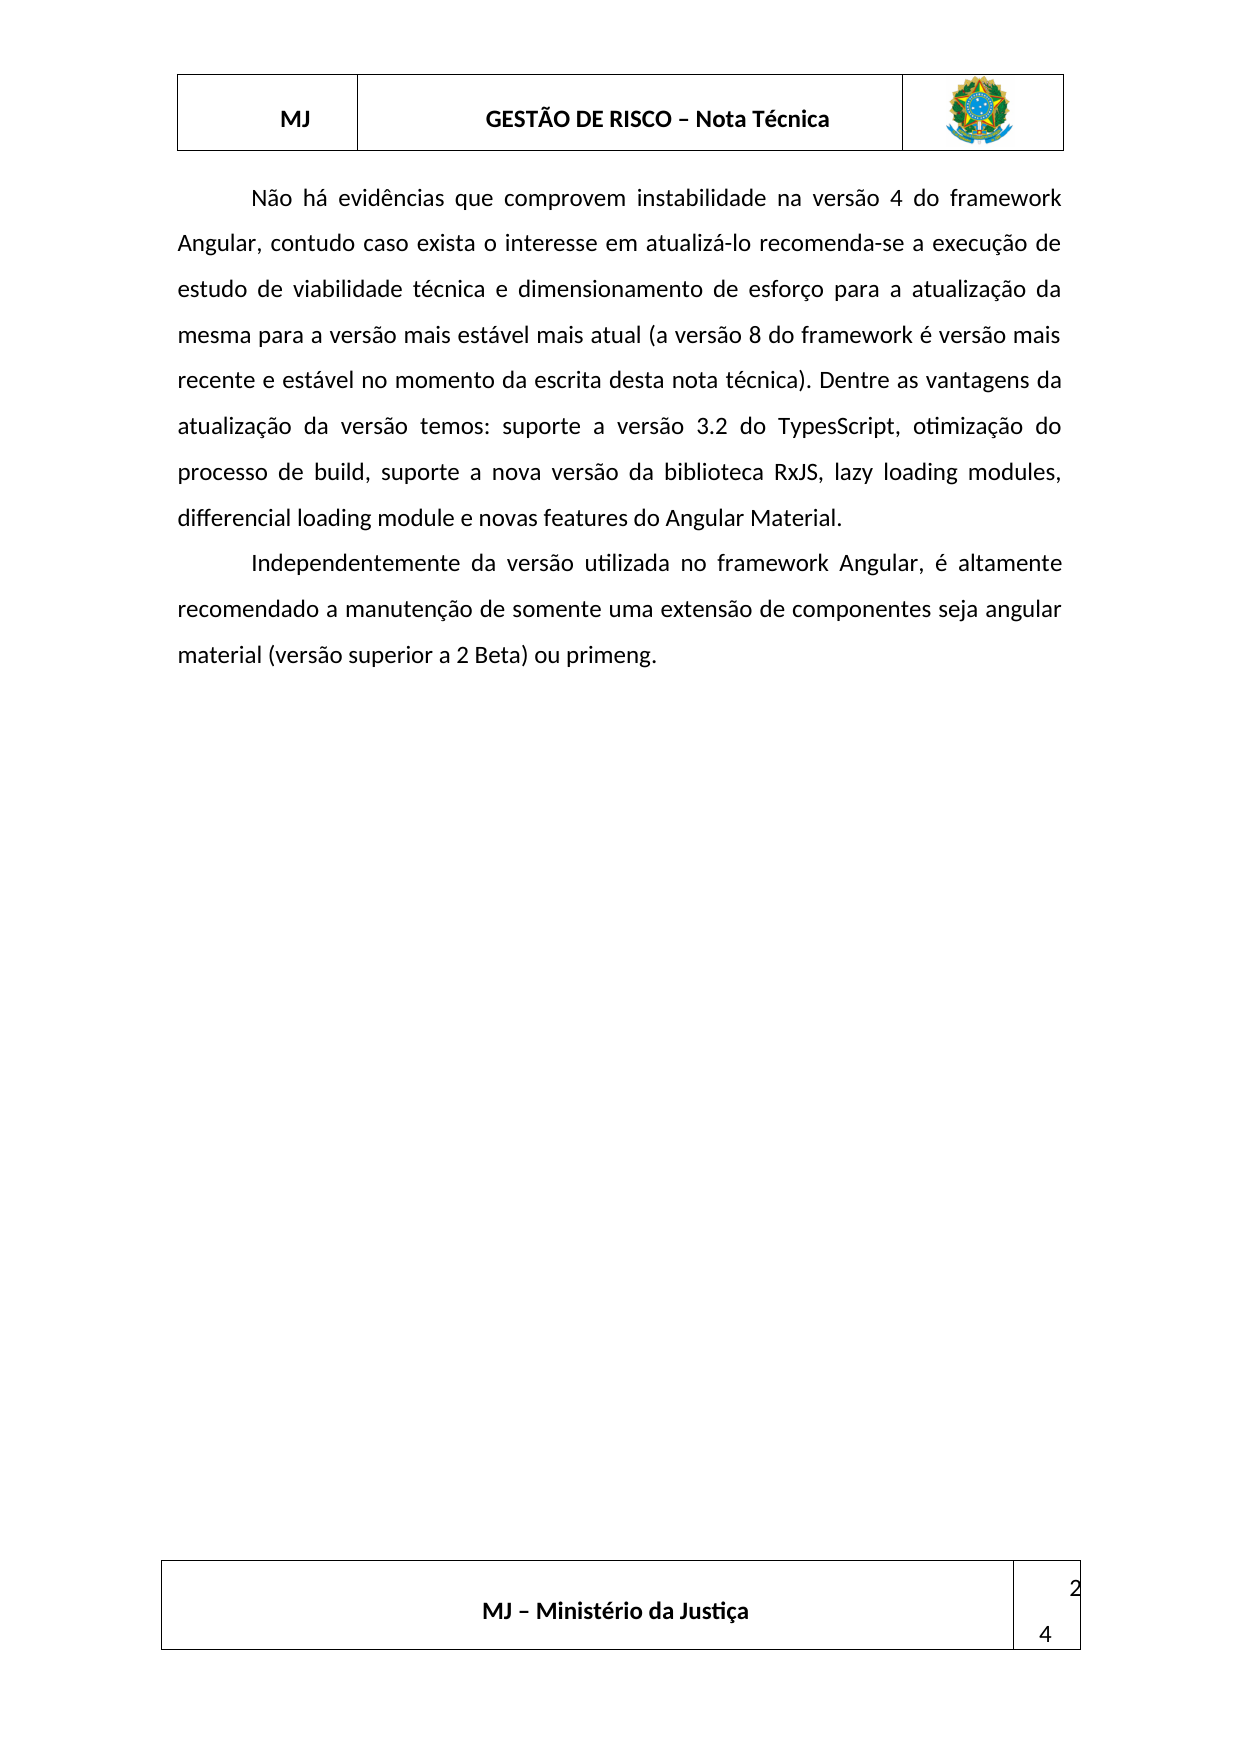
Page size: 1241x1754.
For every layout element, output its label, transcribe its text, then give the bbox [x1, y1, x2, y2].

text Não há evidências que comprovem instabilidade na versão 4 do framework Angular, contudo caso exista o interesse em atualizá-lo recomenda-se a execução de estudo de viabilidade técnica e dimensionamento de esforço para a atualização da mesma para a versão mais estável mais atual (a versão 8 do framework é versão mais recente e estável no momento da escrita desta nota técnica). Dentre as vantagens da atualização da versão temos: suporte a versão 3.2 do TypesScript, otimização do processo de build, suporte a nova versão da biblioteca RxJS, lazy loading modules, differencial loading module e novas features do Angular Material. [177, 441, 1063, 456]
text Não há evidências que comprovem instabilidade na versão 4 do framework Angular, contudo caso exista o interesse em atualizá-lo recomenda-se a execução de estudo de viabilidade técnica e dimensionamento de esforço para a atualização da mesma para a versão mais estável mais atual (a versão 8 do framework é versão mais recente e estável no momento da escrita desta nota técnica). Dentre as vantagens da atualização da versão temos: suporte a versão 3.2 do TypesScript, otimização do processo de build, suporte a nova versão da biblioteca RxJS, lazy loading modules, differencial loading module e novas features do Angular Material. [177, 304, 1063, 319]
text Não há evidências que comprovem instabilidade na versão 4 do framework Angular, contudo caso exista o interesse em atualizá-lo recomenda-se a execução de estudo de viabilidade técnica e dimensionamento de esforço para a atualização da mesma para a versão mais estável mais atual (a versão 8 do framework é versão mais recente e estável no momento da escrita desta nota técnica). Dentre as vantagens da atualização da versão temos: suporte a versão 3.2 do TypesScript, otimização do processo de build, suporte a nova versão da biblioteca RxJS, lazy loading modules, differencial loading module e novas features do Angular Material. [177, 487, 1063, 532]
picture [944, 75, 1020, 149]
text Não há evidências que comprovem instabilidade na versão 4 do framework Angular, contudo caso exista o interesse em atualizá-lo recomenda-se a execução de estudo de viabilidade técnica e dimensionamento de esforço para a atualização da mesma para a versão mais estável mais atual (a versão 8 do framework é versão mais recente e estável no momento da escrita desta nota técnica). Dentre as vantagens da atualização da versão temos: suporte a versão 3.2 do TypesScript, otimização do processo de build, suporte a nova versão da biblioteca RxJS, lazy loading modules, differencial loading module e novas features do Angular Material. [177, 182, 1063, 228]
text Independentemente da versão utilizada no framework Angular, é altamente recomendado a manutenção de somente uma extensão de componentes seja angular material (versão superior a 2 Beta) ou primeng. [177, 624, 1063, 669]
text Independentemente da versão utilizada no framework Angular, é altamente recomendado a manutenção de somente uma extensão de componentes seja angular material (versão superior a 2 Beta) ou primeng. [177, 547, 1063, 593]
text Não há evidências que comprovem instabilidade na versão 4 do framework Angular, contudo caso exista o interesse em atualizá-lo recomenda-se a execução de estudo de viabilidade técnica e dimensionamento de esforço para a atualização da mesma para a versão mais estável mais atual (a versão 8 do framework é versão mais recente e estável no momento da escrita desta nota técnica). Dentre as vantagens da atualização da versão temos: suporte a versão 3.2 do TypesScript, otimização do processo de build, suporte a nova versão da biblioteca RxJS, lazy loading modules, differencial loading module e novas features do Angular Material. [177, 258, 1063, 273]
text Não há evidências que comprovem instabilidade na versão 4 do framework Angular, contudo caso exista o interesse em atualizá-lo recomenda-se a execução de estudo de viabilidade técnica e dimensionamento de esforço para a atualização da mesma para a versão mais estável mais atual (a versão 8 do framework é versão mais recente e estável no momento da escrita desta nota técnica). Dentre as vantagens da atualização da versão temos: suporte a versão 3.2 do TypesScript, otimização do processo de build, suporte a nova versão da biblioteca RxJS, lazy loading modules, differencial loading module e novas features do Angular Material. [177, 349, 1063, 365]
text Não há evidências que comprovem instabilidade na versão 4 do framework Angular, contudo caso exista o interesse em atualizá-lo recomenda-se a execução de estudo de viabilidade técnica e dimensionamento de esforço para a atualização da mesma para a versão mais estável mais atual (a versão 8 do framework é versão mais recente e estável no momento da escrita desta nota técnica). Dentre as vantagens da atualização da versão temos: suporte a versão 3.2 do TypesScript, otimização do processo de build, suporte a nova versão da biblioteca RxJS, lazy loading modules, differencial loading module e novas features do Angular Material. [177, 395, 1063, 410]
